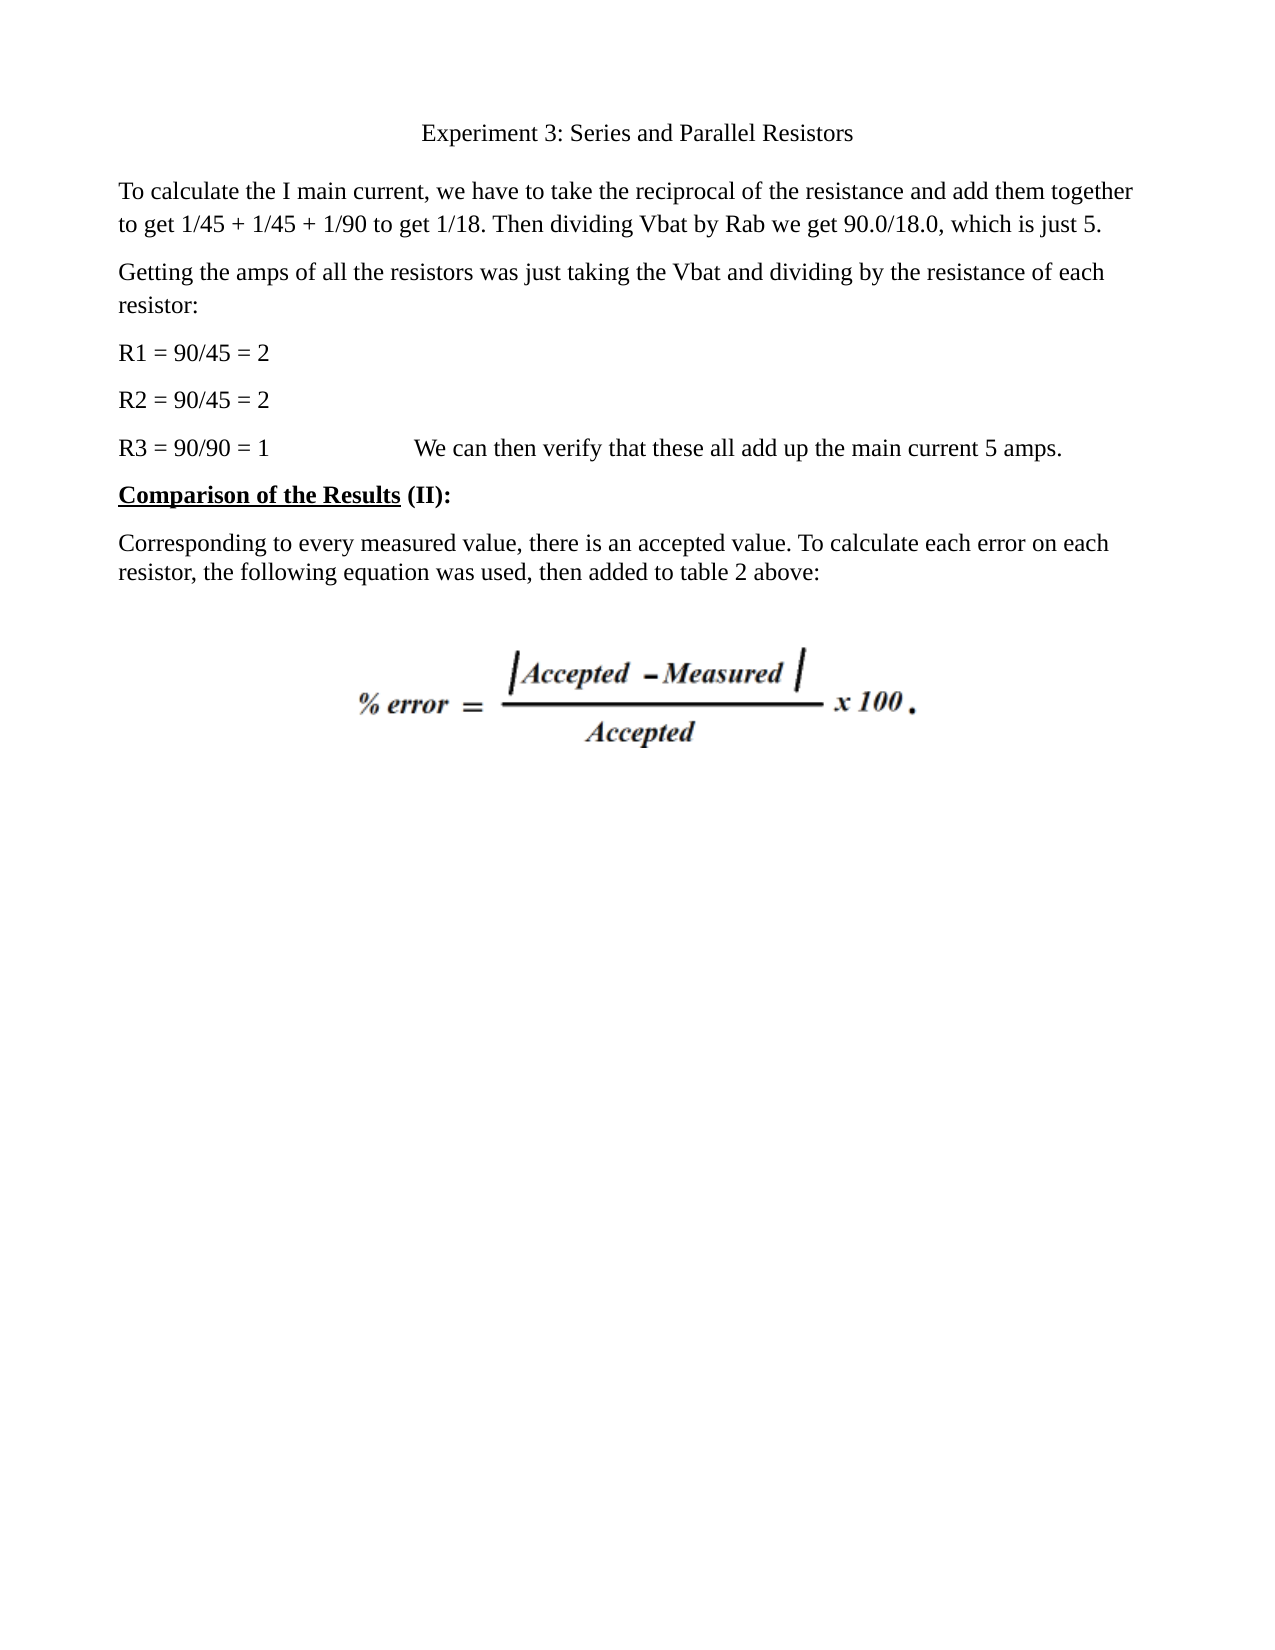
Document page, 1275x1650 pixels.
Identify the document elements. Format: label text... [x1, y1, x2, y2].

picture [357, 643, 918, 748]
text R1 = 90/45 = 2 [118, 338, 1157, 366]
text R3 = 90/90 = 1 We can then verify that these all add up the main current 5 amps. [118, 433, 1157, 462]
text Comparison of the Results (II): [118, 480, 1157, 509]
text Corresponding to every measured value, there is an accepted value. To calculate each error on each resistor, the following equation was used, then added to table 2 above: [118, 528, 1157, 586]
text Getting the amps of all the resistors was just taking the Vbat and dividing by the resistance of each resistor: [118, 257, 1157, 319]
text R2 = 90/45 = 2 [118, 385, 1157, 414]
text To calculate the I main current, we have to take the reciprocal of the resistance and add them together to get 1/45 + 1/45 + 1/90 to get 1/18. Then dividing Vbat by Rab we get 90.0/18.0, which is just 5. [118, 176, 1157, 238]
